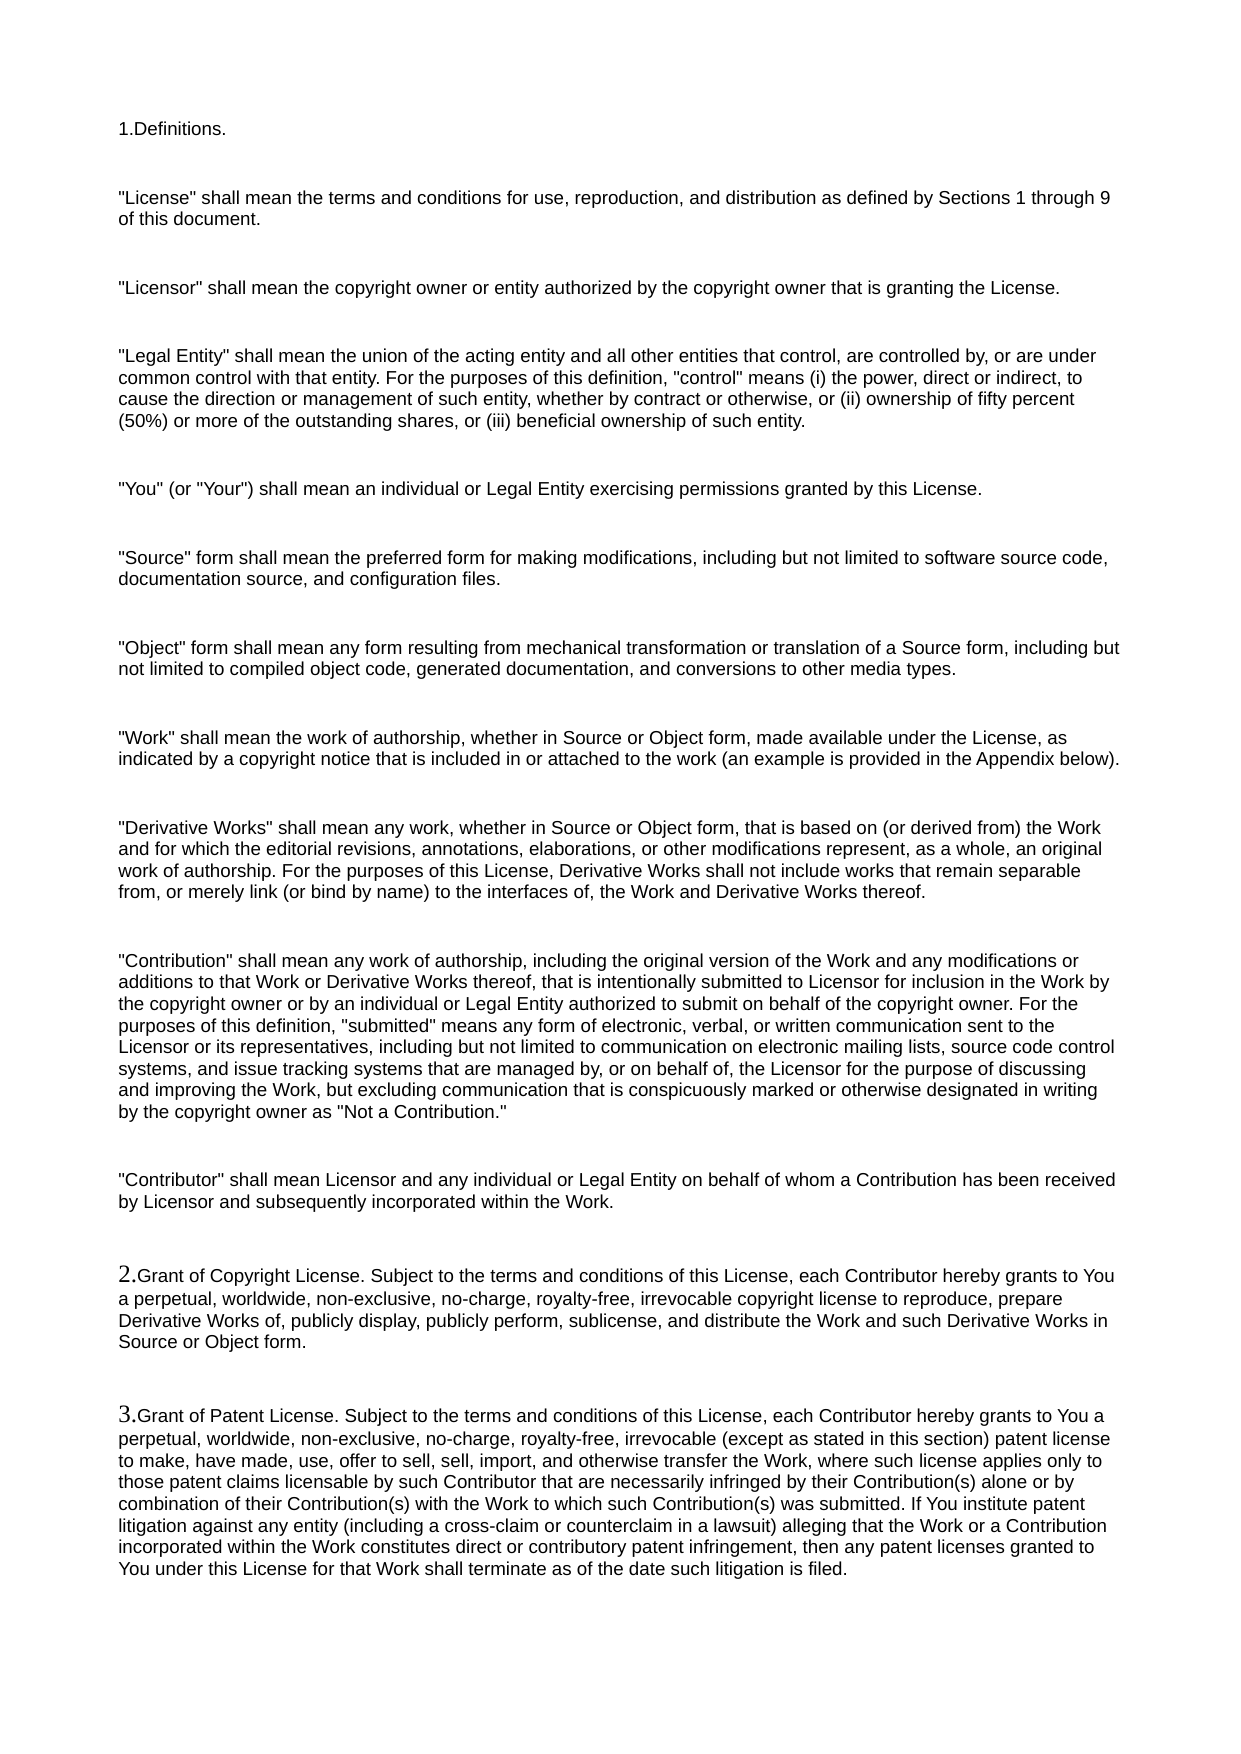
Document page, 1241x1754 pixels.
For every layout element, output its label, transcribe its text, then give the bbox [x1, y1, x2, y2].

list "Contributor" shall mean Licensor and any individual or Legal Entity on behalf of whom a Contribution has been received by Licensor and subsequently incorporated within the Work. [118, 1169, 1122, 1212]
list "Derivative Works" shall mean any work, whether in Source or Object form, that is based on (or derived from) the Work and for which the editorial revisions, annotations, elaborations, or other modifications represent, as a whole, an original work of authorship. For the purposes of this License, Derivative Works shall not include works that remain separable from, or merely link (or bind by name) to the interfaces of, the Work and Derivative Works thereof. [118, 817, 1122, 903]
list Grant of Patent License. Subject to the terms and conditions of this License, each Contributor hereby grants to You a perpetual, worldwide, non-exclusive, no-charge, royalty-free, irrevocable (except as stated in this section) patent license to make, have made, use, offer to sell, sell, import, and otherwise transfer the Work, where such license applies only to those patent claims licensable by such Contributor that are necessarily infringed by their Contribution(s) alone or by combination of their Contribution(s) with the Work to which such Contribution(s) was submitted. If You institute patent litigation against any entity (including a cross-claim or counterclaim in a lawsuit) alleging that the Work or a Contribution incorporated within the Work constitutes direct or contributory patent infringement, then any patent licenses granted to You under this License for that Work shall terminate as of the date such litigation is filed. [118, 1399, 1122, 1579]
list "Legal Entity" shall mean the union of the acting entity and all other entities that control, are controlled by, or are under common control with that entity. For the purposes of this definition, "control" means (i) the power, direct or indirect, to cause the direction or management of such entity, whether by contract or otherwise, or (ii) ownership of fifty percent (50%) or more of the outstanding shares, or (iii) beneficial ownership of such entity. [118, 345, 1122, 431]
list "License" shall mean the terms and conditions for use, reproduction, and distribution as defined by Sections 1 through 9 of this document. [118, 187, 1122, 230]
list "Contribution" shall mean any work of authorship, including the original version of the Work and any modifications or additions to that Work or Derivative Works thereof, that is intentionally submitted to Licensor for inclusion in the Work by the copyright owner or by an individual or Legal Entity authorized to submit on behalf of the copyright owner. For the purposes of this definition, "submitted" means any form of electronic, verbal, or written communication sent to the Licensor or its representatives, including but not limited to communication on electronic mailing lists, source code control systems, and issue tracking systems that are managed by, or on behalf of, the Licensor for the purpose of discussing and improving the Work, but excluding communication that is conspicuously marked or otherwise designated in writing by the copyright owner as "Not a Contribution." [118, 950, 1122, 1122]
list "Licensor" shall mean the copyright owner or entity authorized by the copyright owner that is granting the License. [118, 277, 1122, 298]
list "You" (or "Your") shall mean an individual or Legal Entity exercising permissions granted by this License. [118, 478, 1122, 500]
list "Source" form shall mean the preferred form for making modifications, including but not limited to software source code, documentation source, and configuration files. [118, 547, 1122, 590]
list "Object" form shall mean any form resulting from mechanical transformation or translation of a Source form, including but not limited to compiled object code, generated documentation, and conversions to other media types. [118, 637, 1122, 680]
list "Work" shall mean the work of authorship, whether in Source or Object form, made available under the License, as indicated by a copyright notice that is included in or attached to the work (an example is provided in the Appendix below). [118, 727, 1122, 770]
list Grant of Copyright License. Subject to the terms and conditions of this License, each Contributor hereby grants to You a perpetual, worldwide, non-exclusive, no-charge, royalty-free, irrevocable copyright license to reproduce, prepare Derivative Works of, publicly display, publicly perform, sublicense, and distribute the Work and such Derivative Works in Source or Object form. [118, 1259, 1122, 1352]
list Definitions. [118, 118, 1122, 140]
